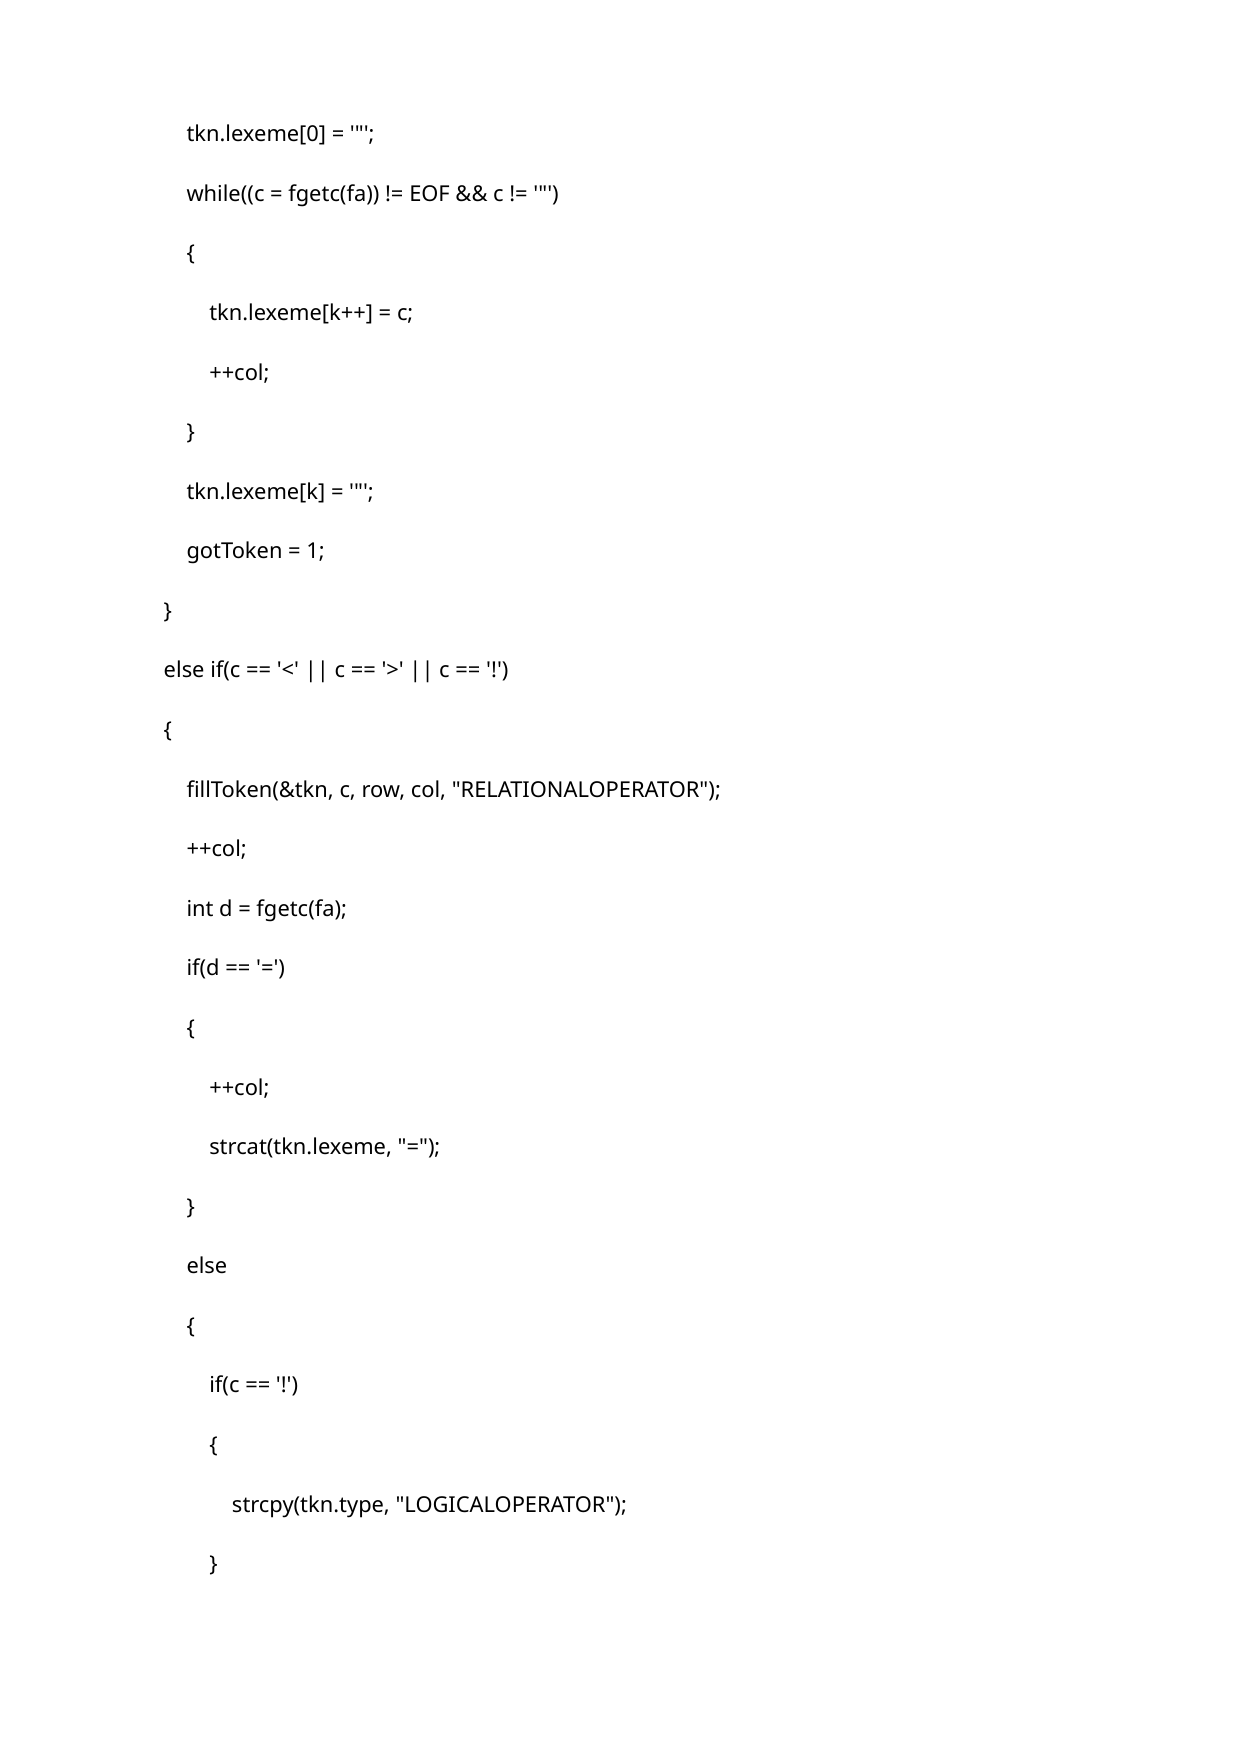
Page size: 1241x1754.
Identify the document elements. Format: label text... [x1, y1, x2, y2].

text fillToken(&tkn, c, row, col, "RELATIONALOPERATOR"); [118, 773, 1122, 803]
text else [118, 1250, 1122, 1280]
text } [118, 595, 1122, 624]
text strcat(tkn.lexeme, "="); [118, 1131, 1122, 1161]
text ++col; [118, 1071, 1122, 1101]
text { [118, 1310, 1122, 1339]
text { [118, 1429, 1122, 1459]
text } [118, 1191, 1122, 1220]
text if(c == '!') [118, 1369, 1122, 1399]
text tkn.lexeme[k++] = c; [118, 297, 1122, 327]
text while((c = fgetc(fa)) != EOF && c != '"') [118, 178, 1122, 207]
text if(d == '=') [118, 952, 1122, 982]
text tkn.lexeme[k] = '"'; [118, 476, 1122, 505]
text else if(c == '<' || c == '>' || c == '!') [118, 654, 1122, 684]
text { [118, 1012, 1122, 1042]
text gotToken = 1; [118, 535, 1122, 565]
text int d = fgetc(fa); [118, 893, 1122, 922]
text ++col; [118, 356, 1122, 386]
text { [118, 237, 1122, 267]
text strcpy(tkn.type, "LOGICALOPERATOR"); [118, 1488, 1122, 1518]
text ++col; [118, 833, 1122, 863]
text tkn.lexeme[0] = '"'; [118, 118, 1122, 148]
text { [118, 714, 1122, 744]
text } [118, 416, 1122, 446]
text } [118, 1548, 1122, 1578]
